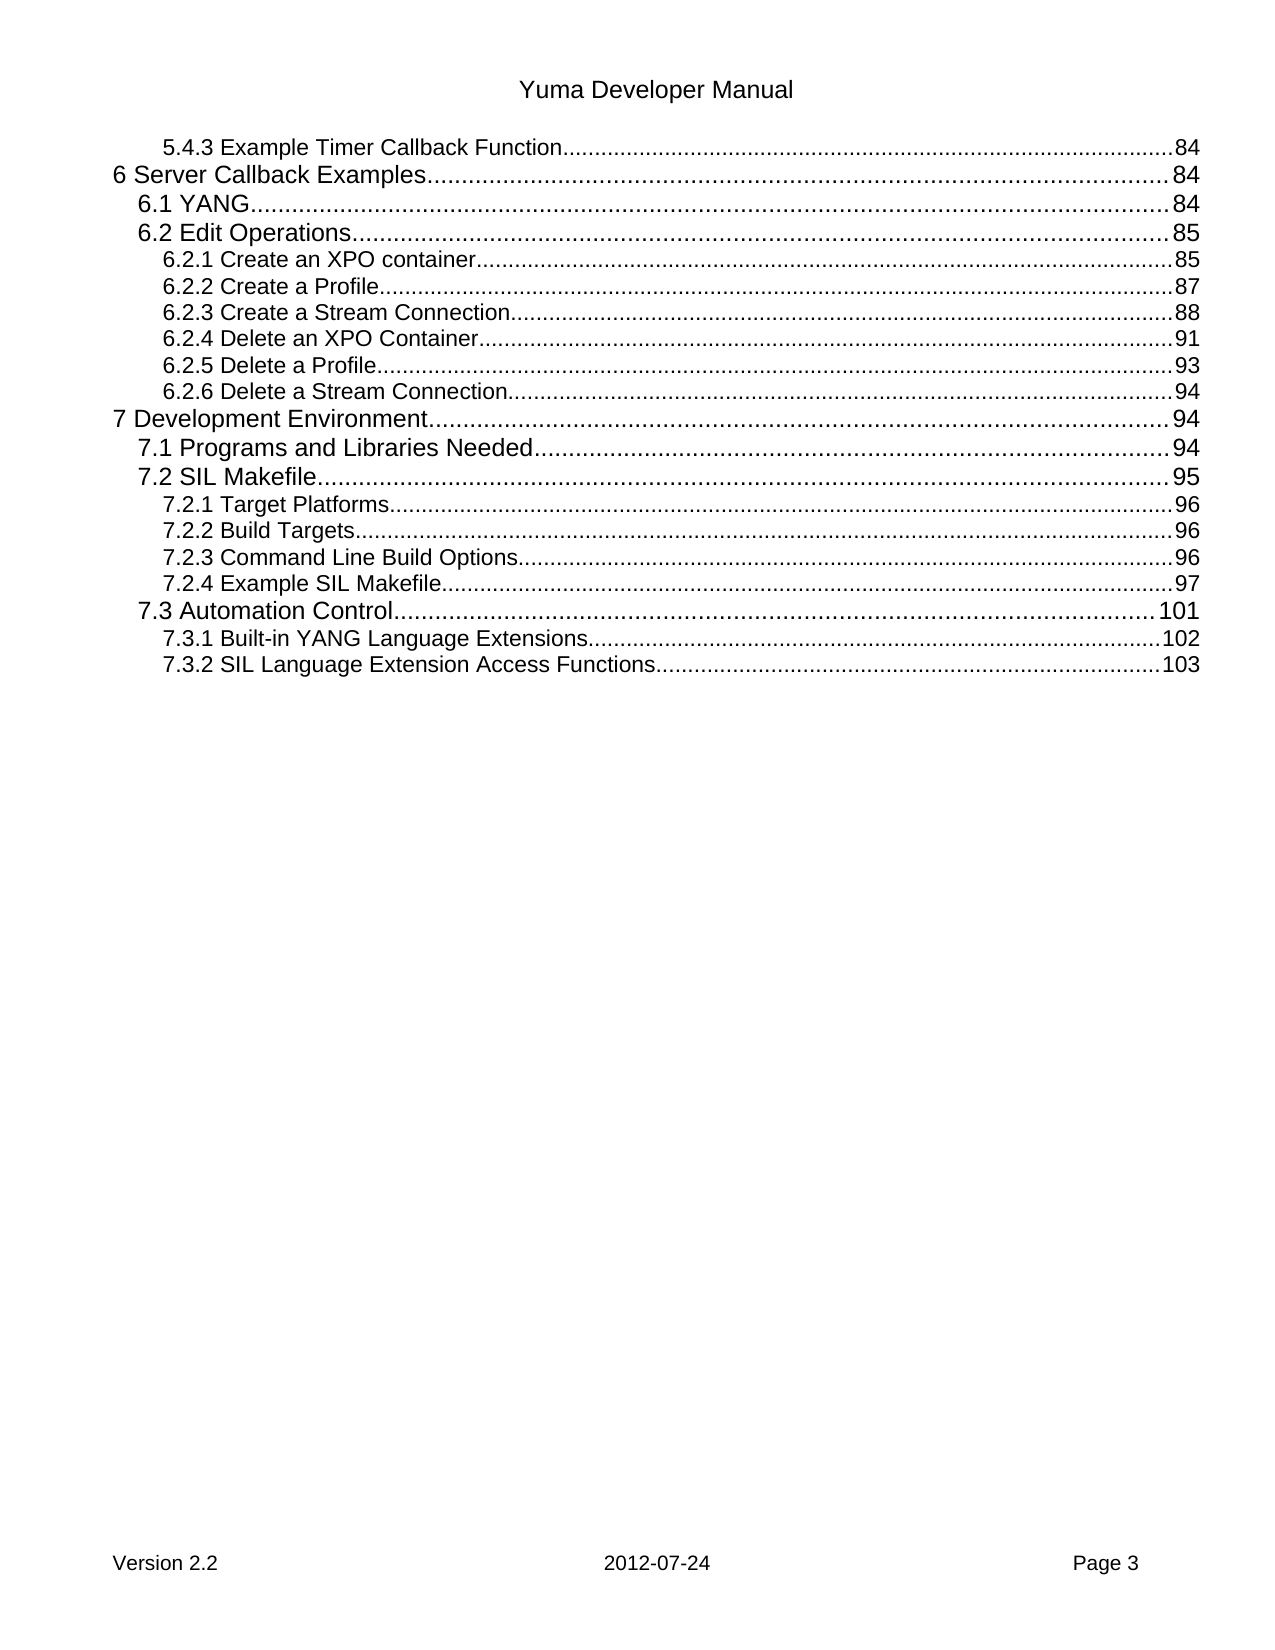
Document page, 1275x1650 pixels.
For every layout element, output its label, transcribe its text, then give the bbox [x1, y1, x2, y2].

text 7.3 Automation Control 101 [137, 596, 1200, 625]
text 6.2.2 Create a Profile 87 [162, 273, 1200, 299]
text 6.2.5 Delete a Profile 93 [162, 352, 1200, 378]
text 7.2.3 Command Line Build Options 96 [162, 543, 1200, 570]
text 7.2.2 Build Targets 96 [162, 517, 1200, 543]
text 7 Development Environment 94 [112, 404, 1200, 433]
text 6.2 Edit Operations 85 [137, 218, 1200, 246]
text 6.2.4 Delete an XPO Container 91 [162, 325, 1200, 352]
text 6.2.3 Create a Stream Connection 88 [162, 299, 1200, 325]
text 7.3.2 SIL Language Extension Access Functions 103 [162, 651, 1200, 678]
text 7.2.4 Example SIL Makefile 97 [162, 570, 1200, 596]
text 6 Server Callback Examples 84 [112, 160, 1200, 189]
text 6.1 YANG 84 [137, 189, 1200, 218]
text 6.2.1 Create an XPO container 85 [162, 246, 1200, 273]
text 7.2.1 Target Platforms 96 [162, 491, 1200, 517]
text 6.2.6 Delete a Stream Connection 94 [162, 378, 1200, 404]
text 7.1 Programs and Libraries Needed 94 [137, 433, 1200, 462]
text 5.4.3 Example Timer Callback Function 84 [162, 134, 1200, 160]
text 7.2 SIL Makefile 95 [137, 462, 1200, 491]
text 7.3.1 Built-in YANG Language Extensions 102 [162, 625, 1200, 651]
